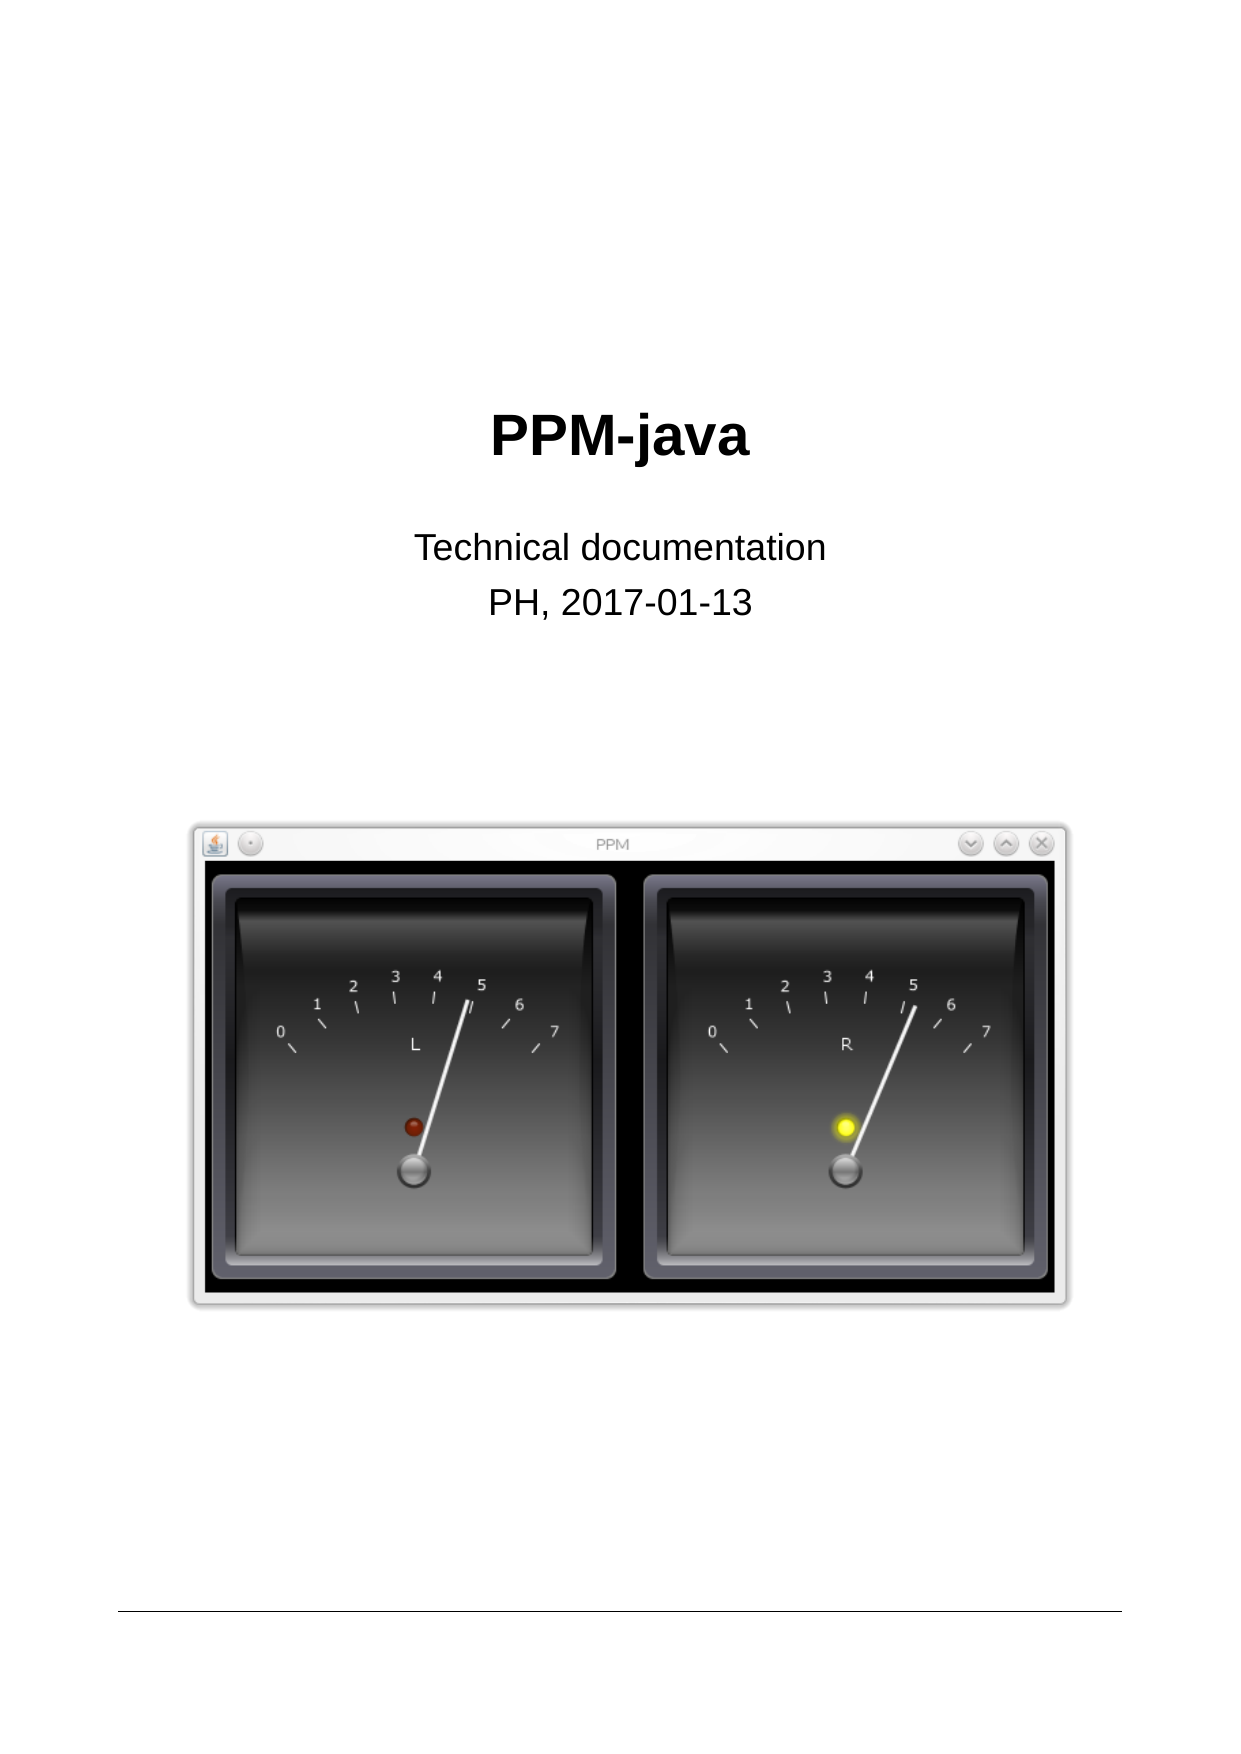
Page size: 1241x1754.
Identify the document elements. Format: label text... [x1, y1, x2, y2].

subtitle Technical documentation [118, 527, 1122, 568]
title PPM-java [118, 402, 1122, 467]
picture [182, 816, 1078, 1316]
subtitle PH, 2017-01-13 [118, 581, 1122, 623]
